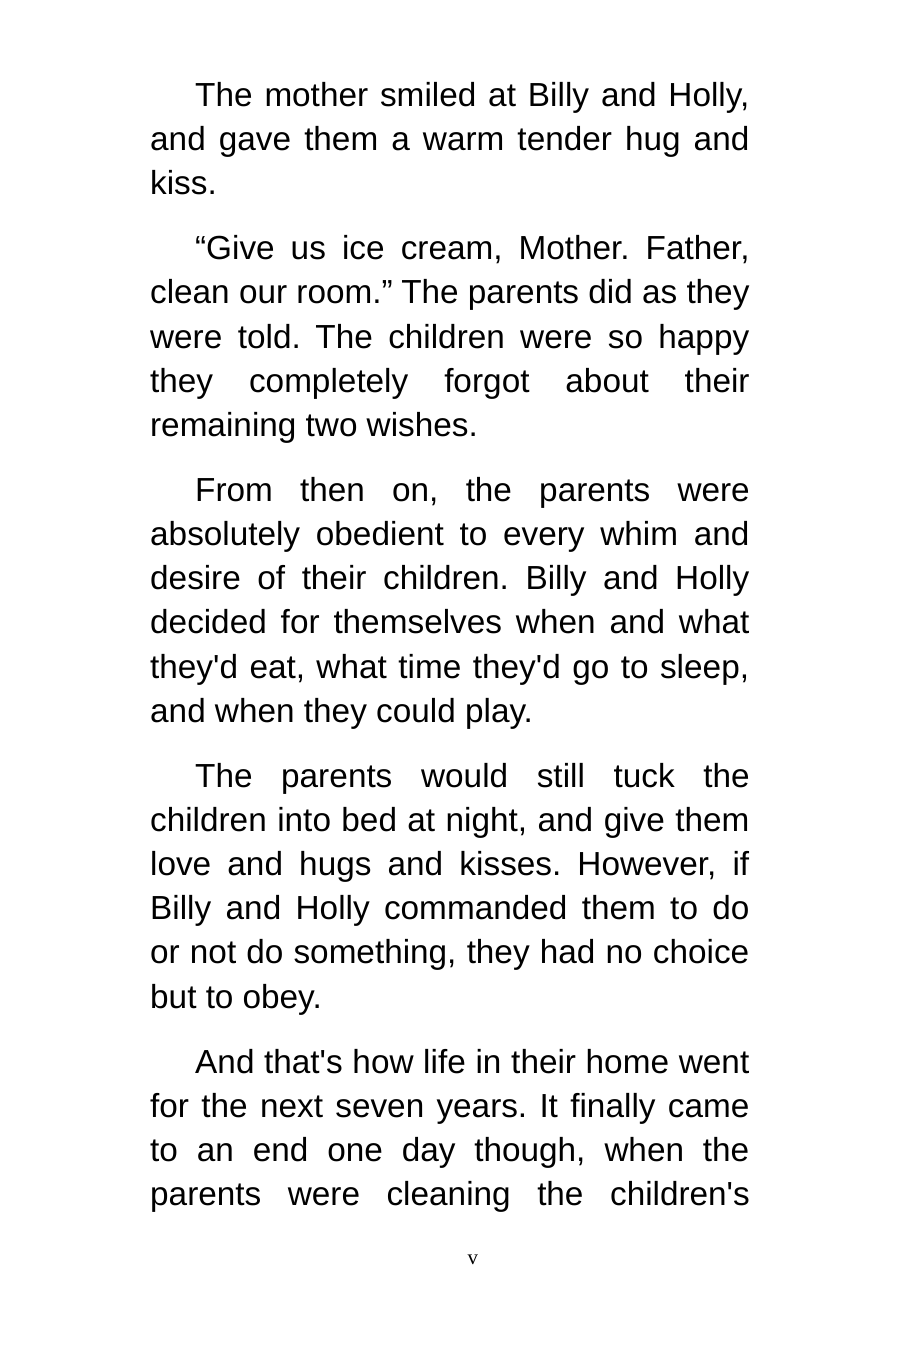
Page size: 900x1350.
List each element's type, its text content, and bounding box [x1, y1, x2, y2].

text The parents would still tuck the children into bed at night, and give them love and hugs and kisses. However, if Billy and Holly commanded them to do or not do something, they had no choice but to obey. [150, 756, 750, 1015]
text And that's how life in their home went for the next seven years. It finally came to an end one day though, when the parents were cleaning the children's [150, 1042, 750, 1213]
text The mother smiled at Billy and Holly, and gave them a warm tender hug and kiss. [150, 75, 750, 202]
text “Give us ice cream, Mother. Father, clean our room.” The parents did as they were told. The children were so happy they completely forgot about their remaining two wishes. [150, 228, 750, 443]
text From then on, the parents were absolutely obedient to every whim and desire of their children. Billy and Holly decided for themselves when and what they'd eat, what time they'd go to sleep, and when they could play. [150, 470, 750, 729]
